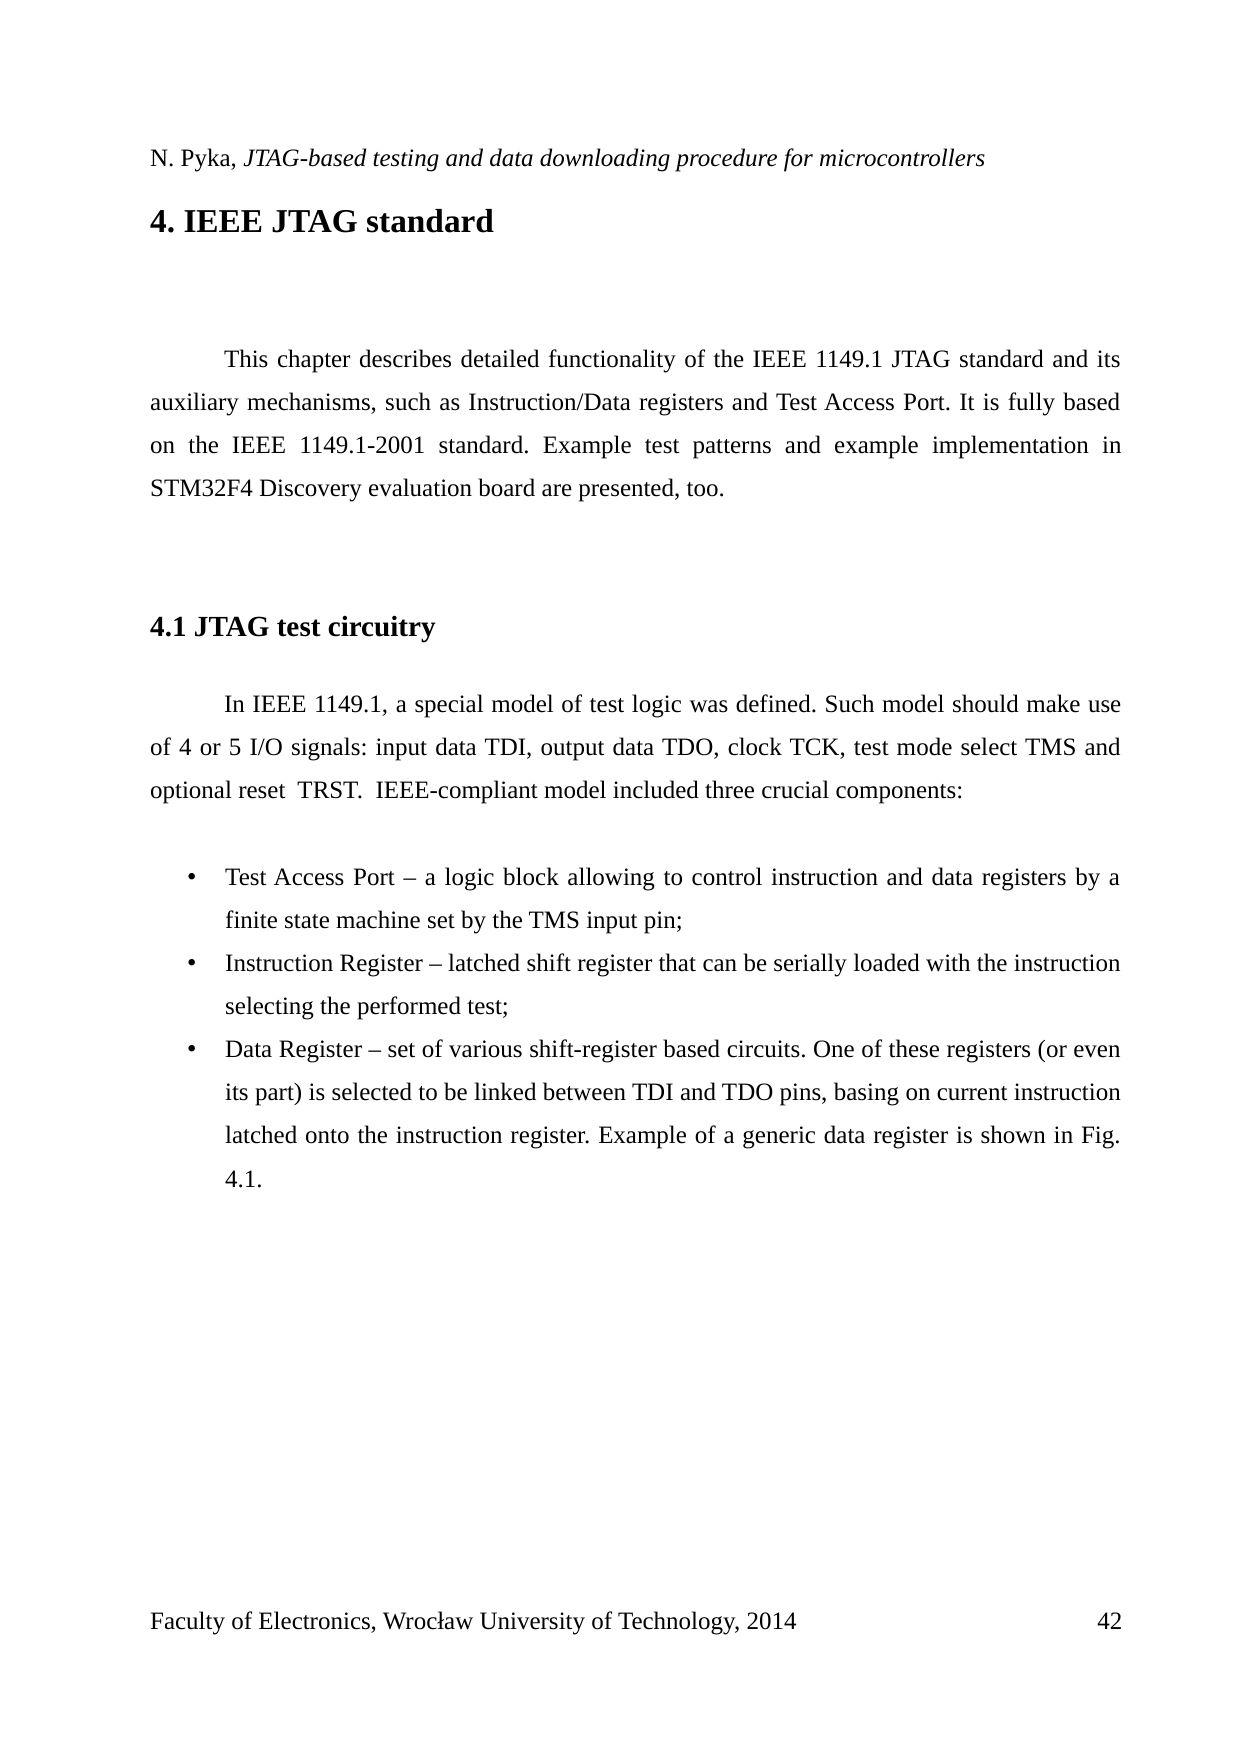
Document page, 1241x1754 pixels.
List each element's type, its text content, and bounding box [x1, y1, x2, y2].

subtitle 4.1 JTAG test circuitry [150, 609, 1122, 643]
list Test Access Port – a logic block allowing to control instruction and data registers by a finite state machine set by the TMS input pin; [187, 862, 1122, 934]
list Data Register – set of various shift-register based circuits. One of these registers (or even its part) is selected to be linked between TDI and TDO pins, basing on current instruction latched onto the instruction register. Example of a generic data register is shown in Fig. 4.1. [187, 1034, 1122, 1192]
text In IEEE 1149.1, a special model of test logic was defined. Such model should make use of 4 or 5 I/O signals: input data TDI, output data TDO, clock TCK, test mode select TMS and optional reset TRST. IEEE-compliant model included three crucial components: [150, 689, 1122, 804]
list Instruction Register – latched shift register that can be serially loaded with the instruction selecting the performed test; [187, 948, 1122, 1020]
subtitle 4. IEEE JTAG standard [150, 201, 1122, 240]
text This chapter describes detailed functionality of the IEEE 1149.1 JTAG standard and its auxiliary mechanisms, such as Instruction/Data registers and Test Access Port. It is fully based on the IEEE 1149.1-2001 standard. Example test patterns and example implementation in STM32F4 Discovery evaluation board are presented, too. [150, 344, 1122, 502]
